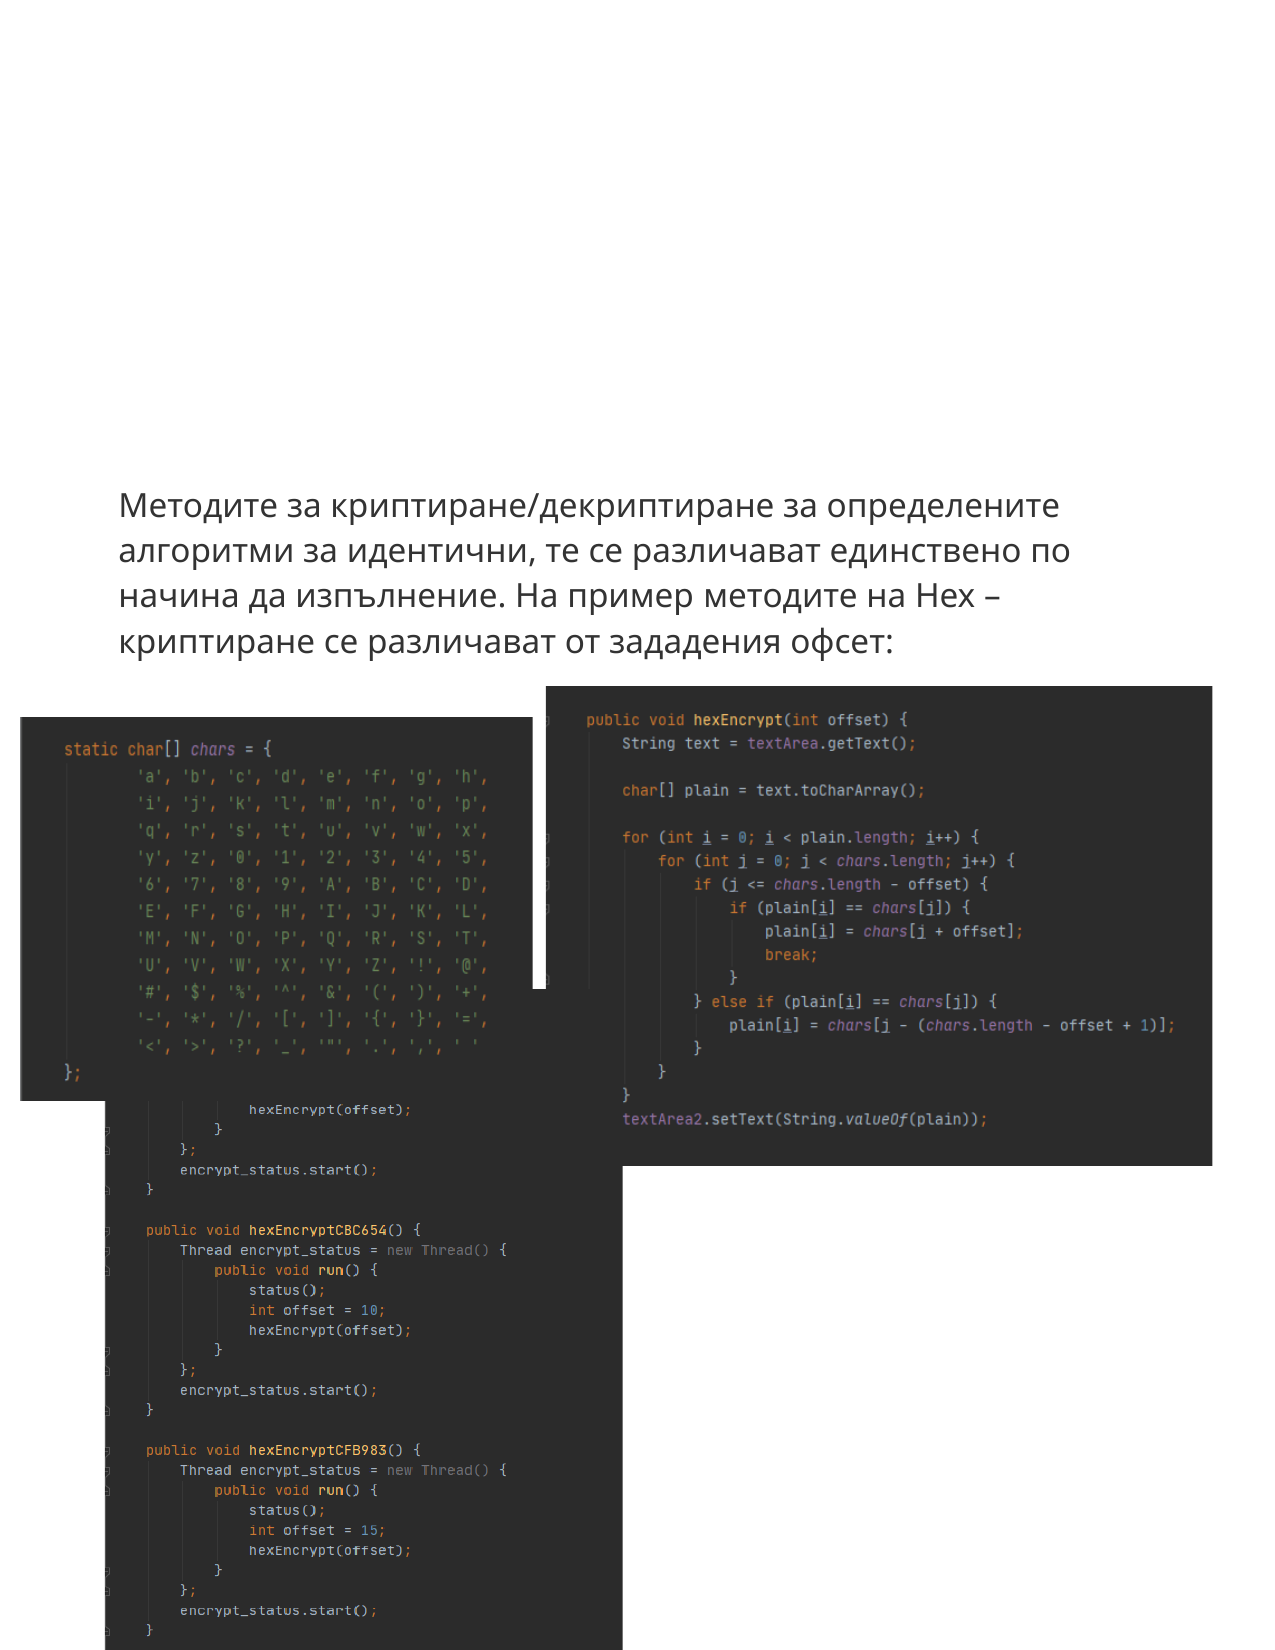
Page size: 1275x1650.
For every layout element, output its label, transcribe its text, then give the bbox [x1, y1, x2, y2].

picture [20, 686, 1213, 1650]
text Методите за криптиране/декриптиране за определените алгоритми за идентични, те се различават единствено по начина да изпълнение. На пример методите на Hex – криптиране се различават от зададения офсет: [118, 481, 1157, 663]
